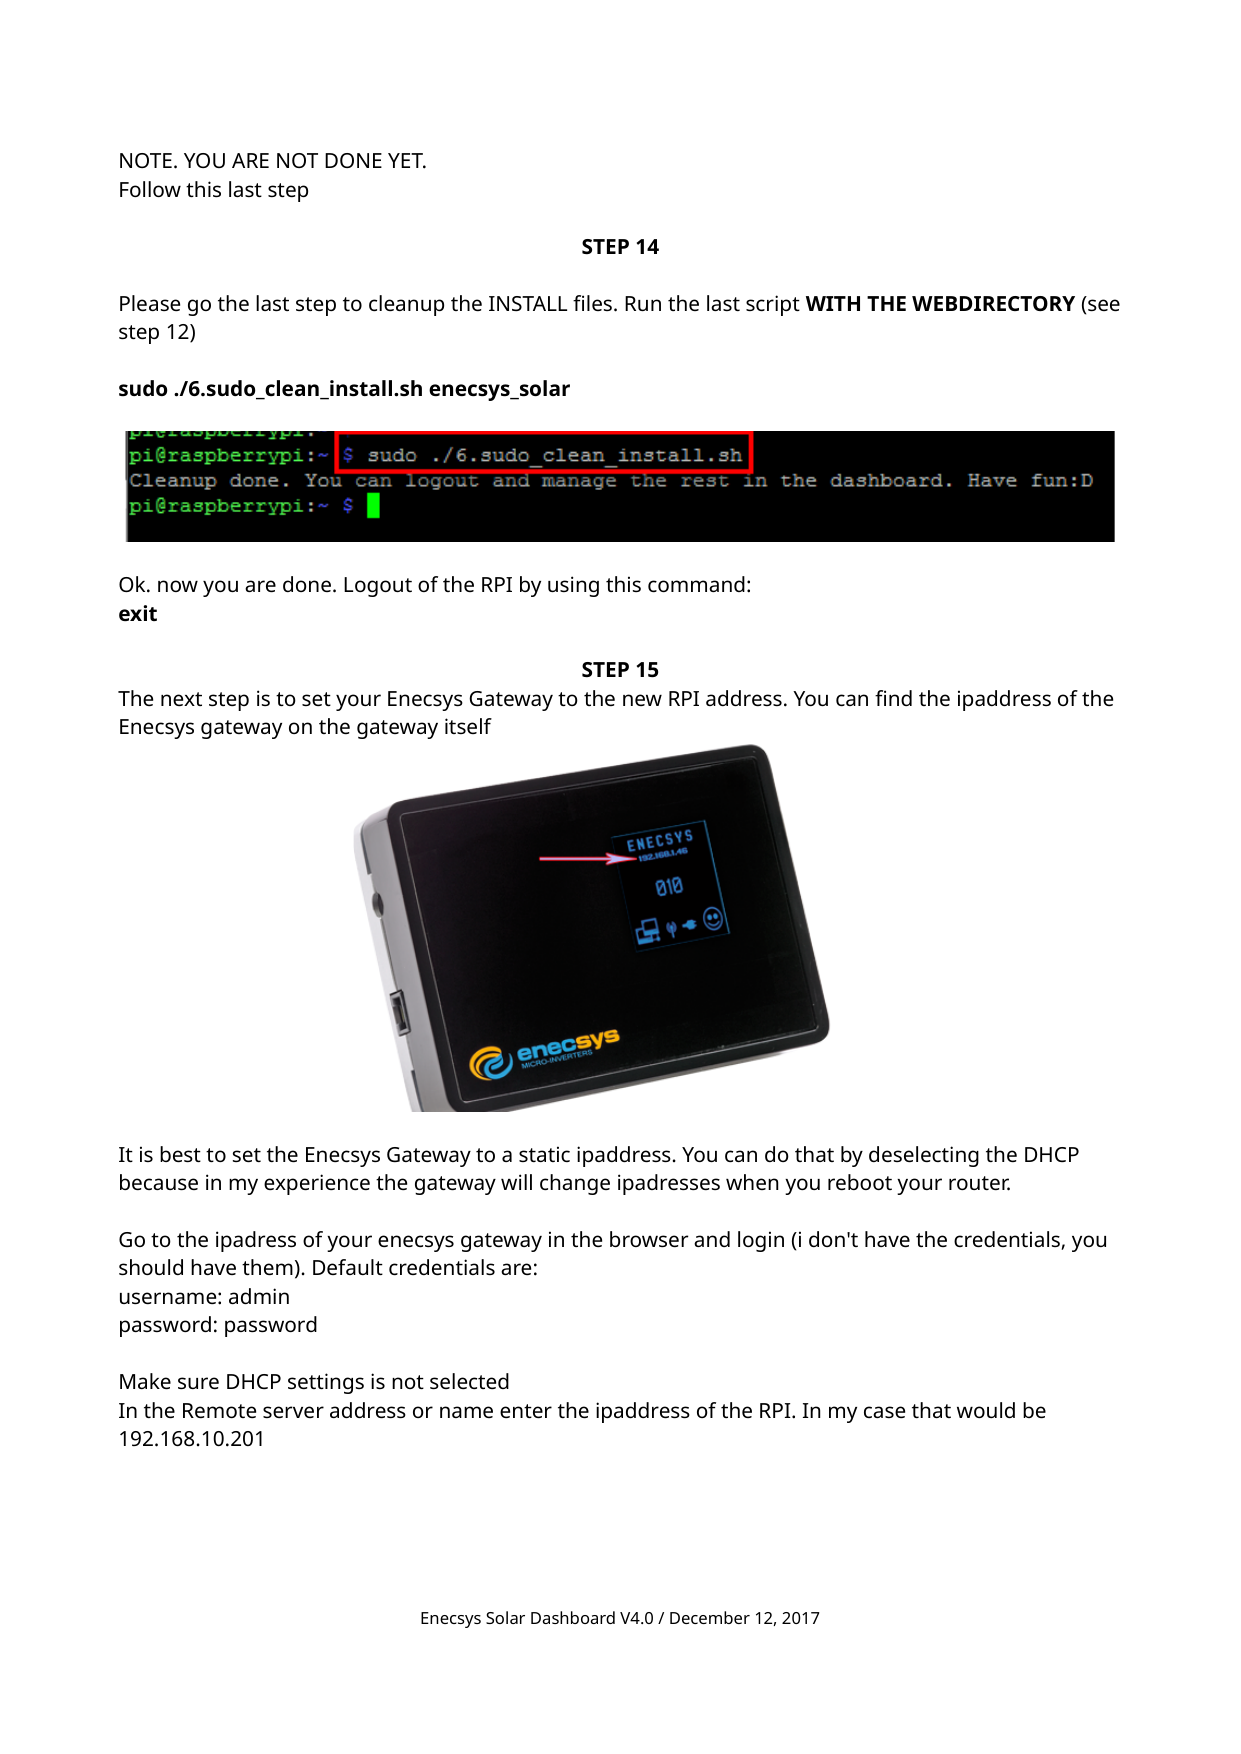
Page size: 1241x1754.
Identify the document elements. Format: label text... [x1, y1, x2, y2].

text Ok. now you are done. Logout of the RPI by using this command: [118, 570, 1122, 599]
text STEP 15 [118, 656, 1122, 684]
text NOTE. YOU ARE NOT DONE YET. [118, 147, 1122, 175]
text Please go the last step to cleanup the INSTALL files. Run the last script WITH THE WEBDIRECTORY (see step 12) [118, 289, 1122, 346]
picture [353, 741, 887, 1112]
text exit [118, 599, 1122, 627]
text Make sure DHCP settings is not selected [118, 1367, 1122, 1396]
text sudo ./6.sudo_clean_install.sh enecsys_solar [118, 374, 1122, 402]
text In the Remote server address or name enter the ipaddress of the RPI. In my case that would be 192.168.10.201 [118, 1396, 1122, 1453]
text The next step is to set your Enecsys Gateway to the new RPI address. You can find the ipaddress of the Enecsys gateway on the gateway itself [118, 684, 1122, 741]
text It is best to set the Enecsys Gateway to a static ipaddress. You can do that by deselecting the DHCP [118, 1140, 1122, 1168]
text password: password [118, 1310, 1122, 1339]
text Follow this last step [118, 175, 1122, 203]
text STEP 14 [118, 232, 1122, 260]
picture [125, 431, 1115, 542]
text username: admin [118, 1282, 1122, 1310]
text Go to the ipadress of your enecsys gateway in the browser and login (i don't have the credentials, you should have them). Default credentials are: [118, 1225, 1122, 1282]
text because in my experience the gateway will change ipadresses when you reboot your router. [118, 1168, 1122, 1197]
